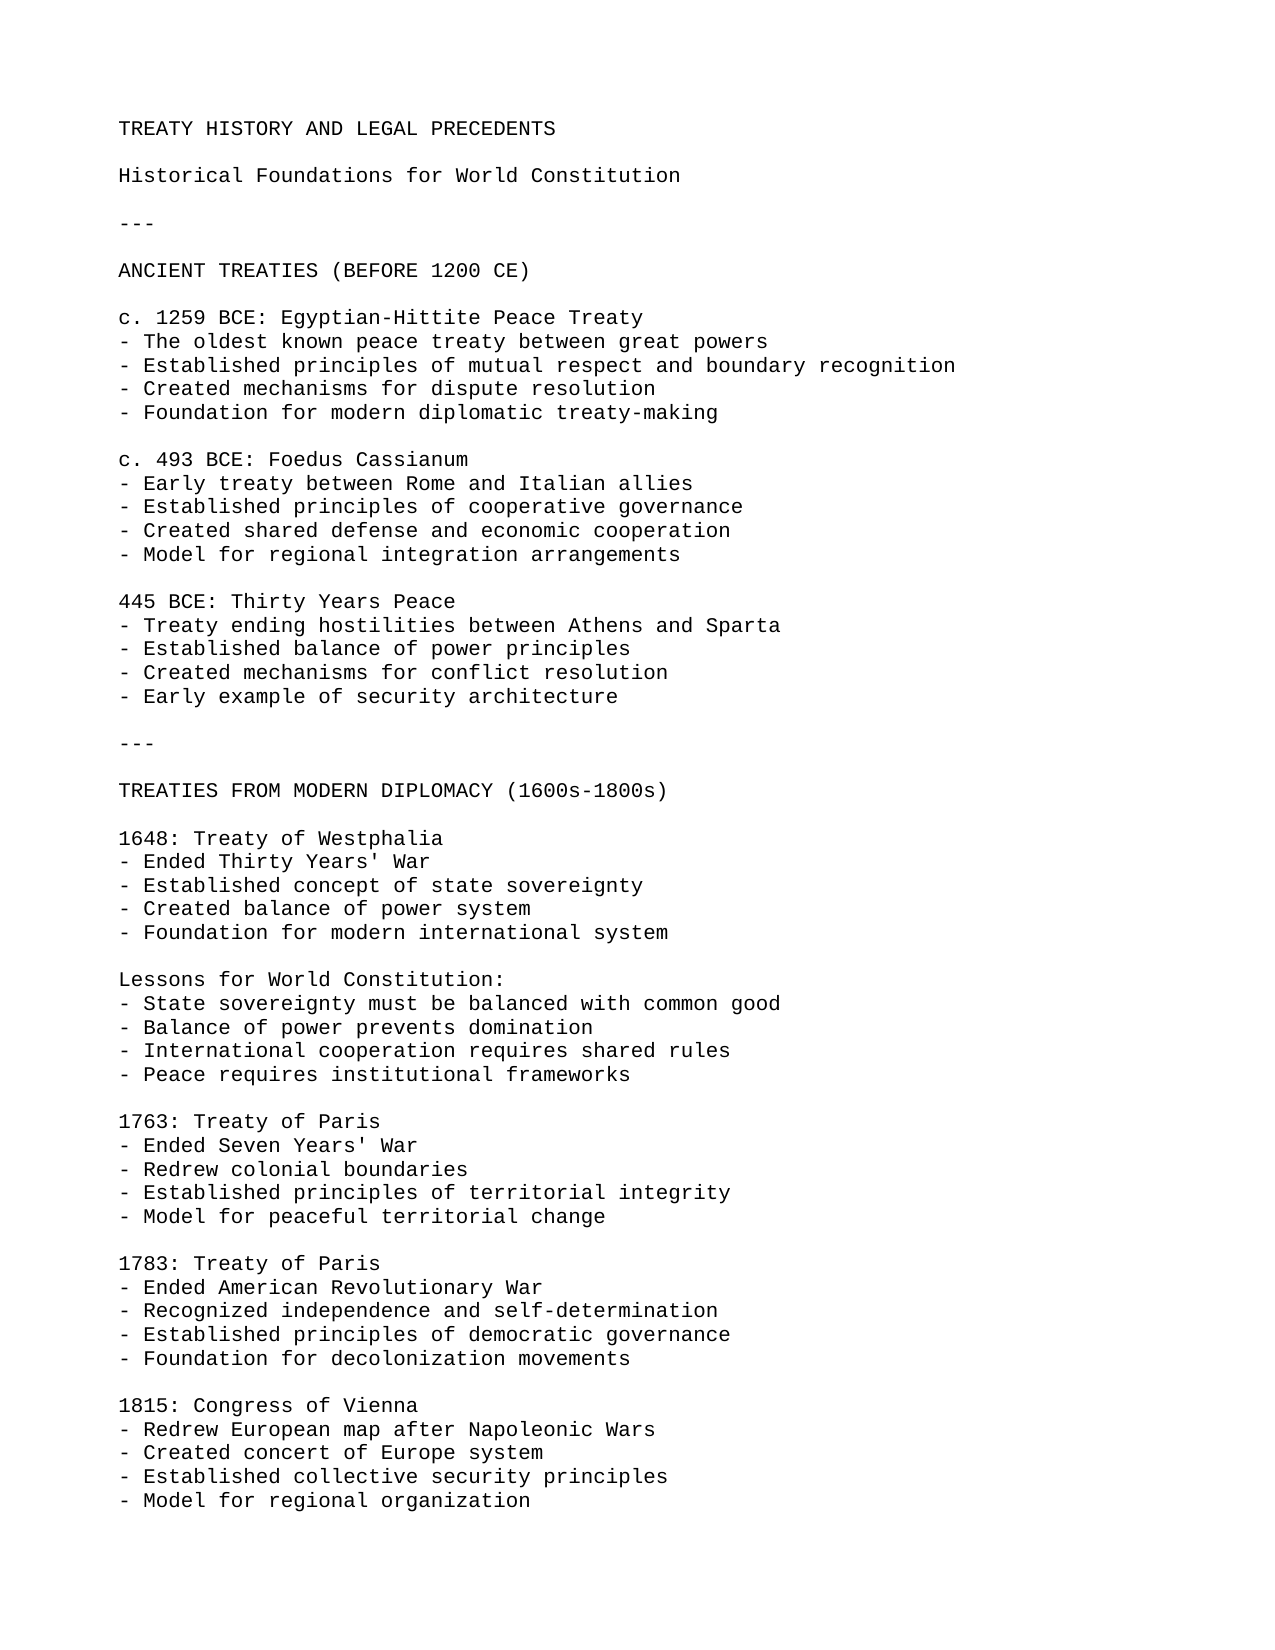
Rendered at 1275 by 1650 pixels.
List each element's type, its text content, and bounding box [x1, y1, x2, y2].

text - Created mechanisms for conflict resolution [118, 662, 1157, 686]
text - Established balance of power principles [118, 638, 1157, 662]
text 1763: Treaty of Paris [118, 1111, 1157, 1135]
text - Ended Seven Years' War [118, 1135, 1157, 1158]
text - Foundation for decolonization movements [118, 1348, 1157, 1371]
text - Established principles of democratic governance [118, 1324, 1157, 1348]
text - Established principles of cooperative governance [118, 496, 1157, 520]
text c. 1259 BCE: Egyptian-Hittite Peace Treaty [118, 307, 1157, 331]
text 1815: Congress of Vienna [118, 1395, 1157, 1419]
text 445 BCE: Thirty Years Peace [118, 591, 1157, 615]
text - Created concert of Europe system [118, 1442, 1157, 1466]
text - Recognized independence and self-determination [118, 1300, 1157, 1324]
text - Early treaty between Rome and Italian allies [118, 473, 1157, 496]
text Historical Foundations for World Constitution [118, 165, 1157, 189]
text TREATIES FROM MODERN DIPLOMACY (1600s-1800s) [118, 780, 1157, 804]
text c. 493 BCE: Foedus Cassianum [118, 449, 1157, 473]
text - The oldest known peace treaty between great powers [118, 331, 1157, 354]
text - Established collective security principles [118, 1466, 1157, 1489]
text - Balance of power prevents domination [118, 1017, 1157, 1040]
text --- [118, 213, 1157, 236]
text - Redrew European map after Napoleonic Wars [118, 1419, 1157, 1442]
text 1648: Treaty of Westphalia [118, 827, 1157, 851]
text - Model for peaceful territorial change [118, 1206, 1157, 1229]
text - Created mechanisms for dispute resolution [118, 378, 1157, 402]
text - Model for regional organization [118, 1489, 1157, 1513]
text - International cooperation requires shared rules [118, 1040, 1157, 1064]
text --- [118, 733, 1157, 757]
text - Created shared defense and economic cooperation [118, 520, 1157, 544]
text - Ended Thirty Years' War [118, 851, 1157, 875]
text Lessons for World Constitution: [118, 969, 1157, 993]
text - State sovereignty must be balanced with common good [118, 993, 1157, 1017]
text - Foundation for modern international system [118, 922, 1157, 946]
text - Ended American Revolutionary War [118, 1277, 1157, 1300]
text - Model for regional integration arrangements [118, 544, 1157, 567]
text - Established principles of territorial integrity [118, 1182, 1157, 1206]
text - Early example of security architecture [118, 686, 1157, 709]
text - Redrew colonial boundaries [118, 1158, 1157, 1182]
text 1783: Treaty of Paris [118, 1253, 1157, 1277]
text - Created balance of power system [118, 898, 1157, 922]
text ANCIENT TREATIES (BEFORE 1200 CE) [118, 260, 1157, 284]
text - Peace requires institutional frameworks [118, 1064, 1157, 1088]
text TREATY HISTORY AND LEGAL PRECEDENTS [118, 118, 1157, 142]
text - Treaty ending hostilities between Athens and Sparta [118, 615, 1157, 638]
text - Established concept of state sovereignty [118, 875, 1157, 898]
text - Foundation for modern diplomatic treaty-making [118, 402, 1157, 426]
text - Established principles of mutual respect and boundary recognition [118, 354, 1157, 378]
